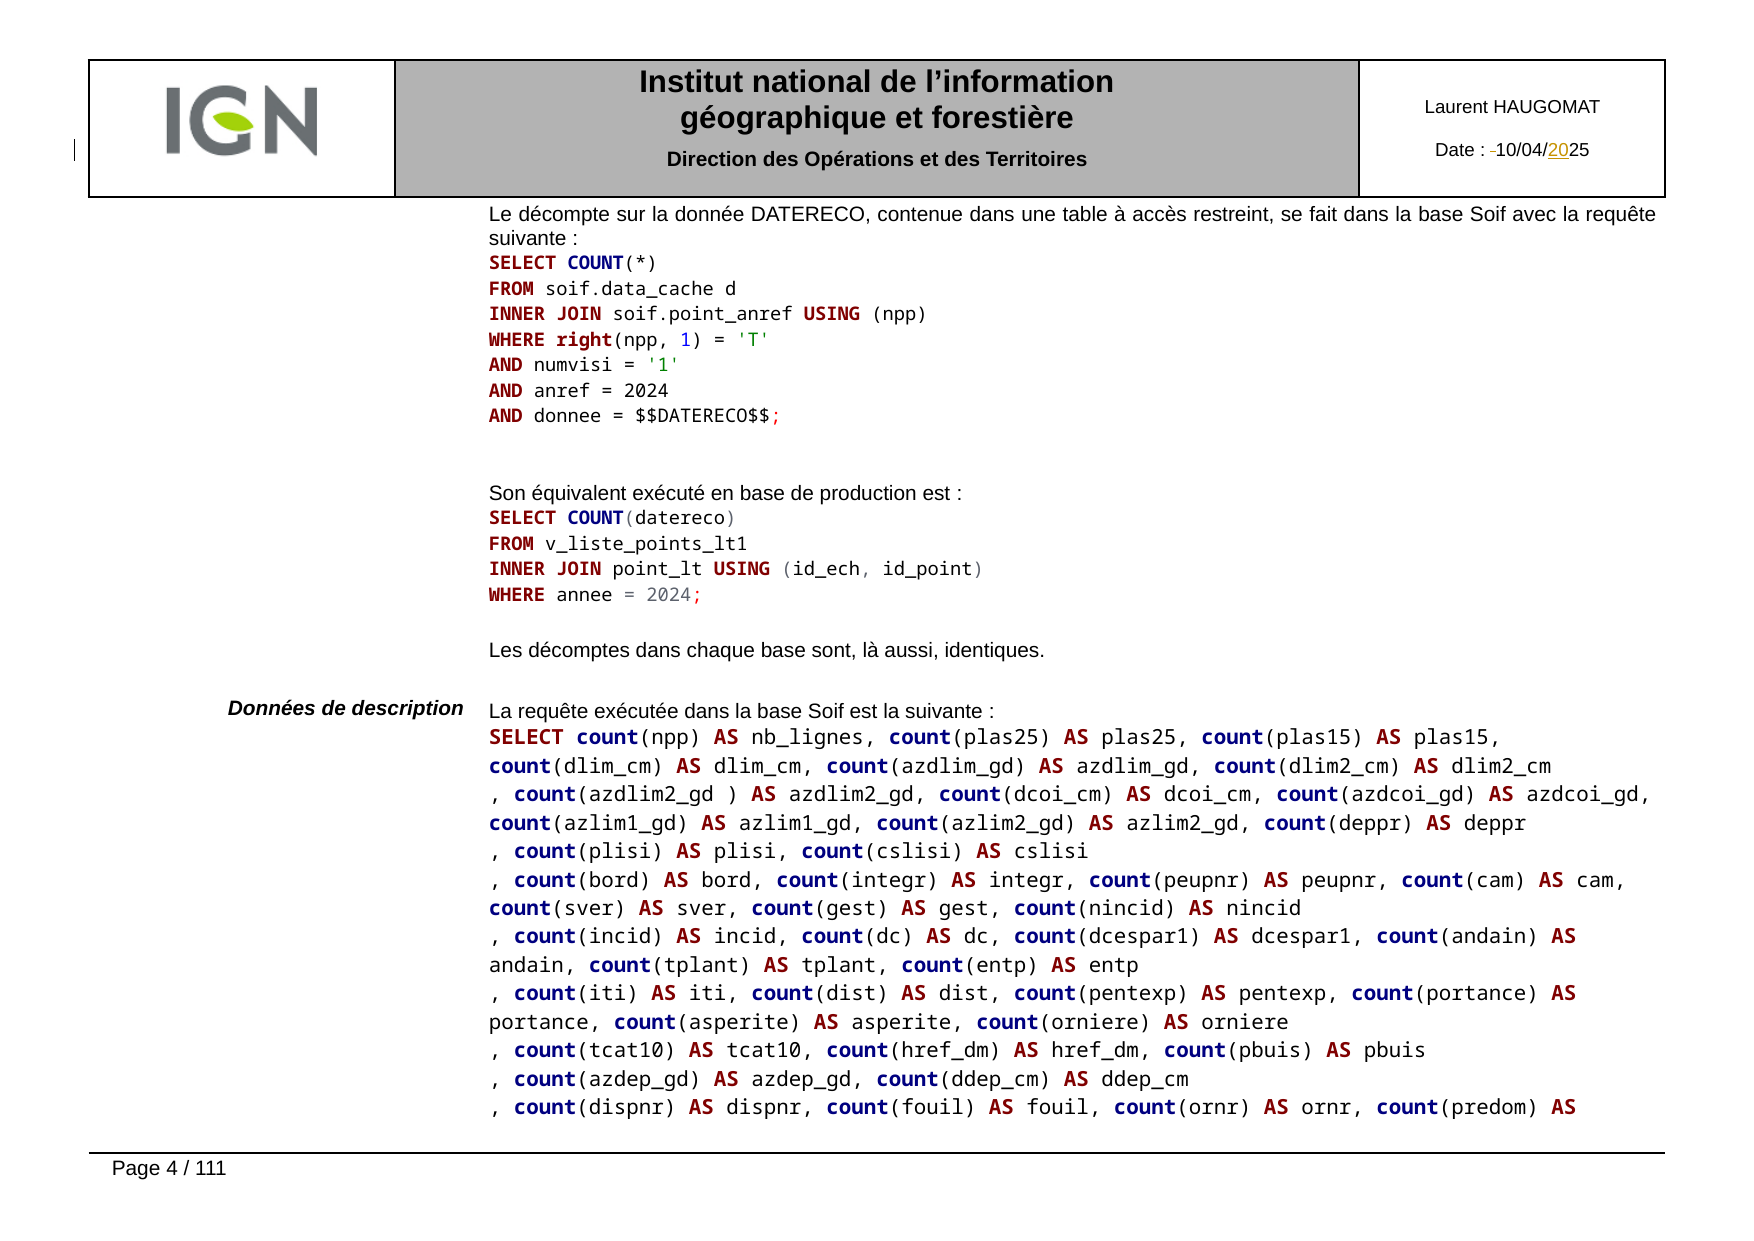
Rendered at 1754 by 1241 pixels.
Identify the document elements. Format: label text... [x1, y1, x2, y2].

table_cell [89, 198, 483, 695]
table_cell La requête exécutée dans la base Soif est la suivante : SELECT count(npp) AS nb_lignes, count(plas25) AS plas25, count(plas15) AS plas15, count(dlim_cm) AS dlim_cm, count(azdlim_gd) AS azdlim_gd, count(dlim2_cm) AS dlim2_cm , count(azdlim2_gd ) AS azdlim2_gd, count(dcoi_cm) AS dcoi_cm, count(azdcoi_gd) AS azdcoi_gd, count(azlim1_gd) AS azlim1_gd, count(azlim2_gd) AS azlim2_gd, count(deppr) AS deppr , count(plisi) AS plisi, count(cslisi) AS cslisi , count(bord) AS bord, count(integr) AS integr, count(peupnr) AS peupnr, count(cam) AS cam, count(sver) AS sver, count(gest) AS gest, count(nincid) AS nincid , count(incid) AS incid, count(dc) AS dc, count(dcespar1) AS dcespar1, count(andain) AS andain, count(tplant) AS tplant, count(entp) AS entp , count(iti) AS iti, count(dist) AS dist, count(pentexp) AS pentexp, count(portance) AS portance, count(asperite) AS asperite, count(orniere) AS orniere , count(tcat10) AS tcat10, count(href_dm) AS href_dm, count(pbuis) AS pbuis , count(azdep_gd) AS azdep_gd, count(ddep_cm) AS ddep_cm , count(dispnr) AS dispnr, count(fouil) AS fouil, count(ornr) AS ornr, count(predom) AS [483, 695, 1665, 1127]
picture [141, 62, 343, 180]
table_cell Le décompte sur la donnée DATERECO, contenue dans une table à accès restreint, se fait dans la base Soif avec la requête suivante : SELECT COUNT(*) FROM soif.data_cache d INNER JOIN soif.point_anref USING (npp) WHERE right(npp, 1) = 'T' AND numvisi = '1' AND anref = 2024 AND donnee = $$DATERECO$$; Son équivalent exécuté en base de production est : SELECT COUNT(datereco) FROM v_liste_points_lt1 INNER JOIN point_lt USING (id_ech, id_point) WHERE annee = 2024; Les décomptes dans chaque base sont, là aussi, identiques. [483, 198, 1665, 695]
table_cell Données de description [89, 695, 483, 1127]
